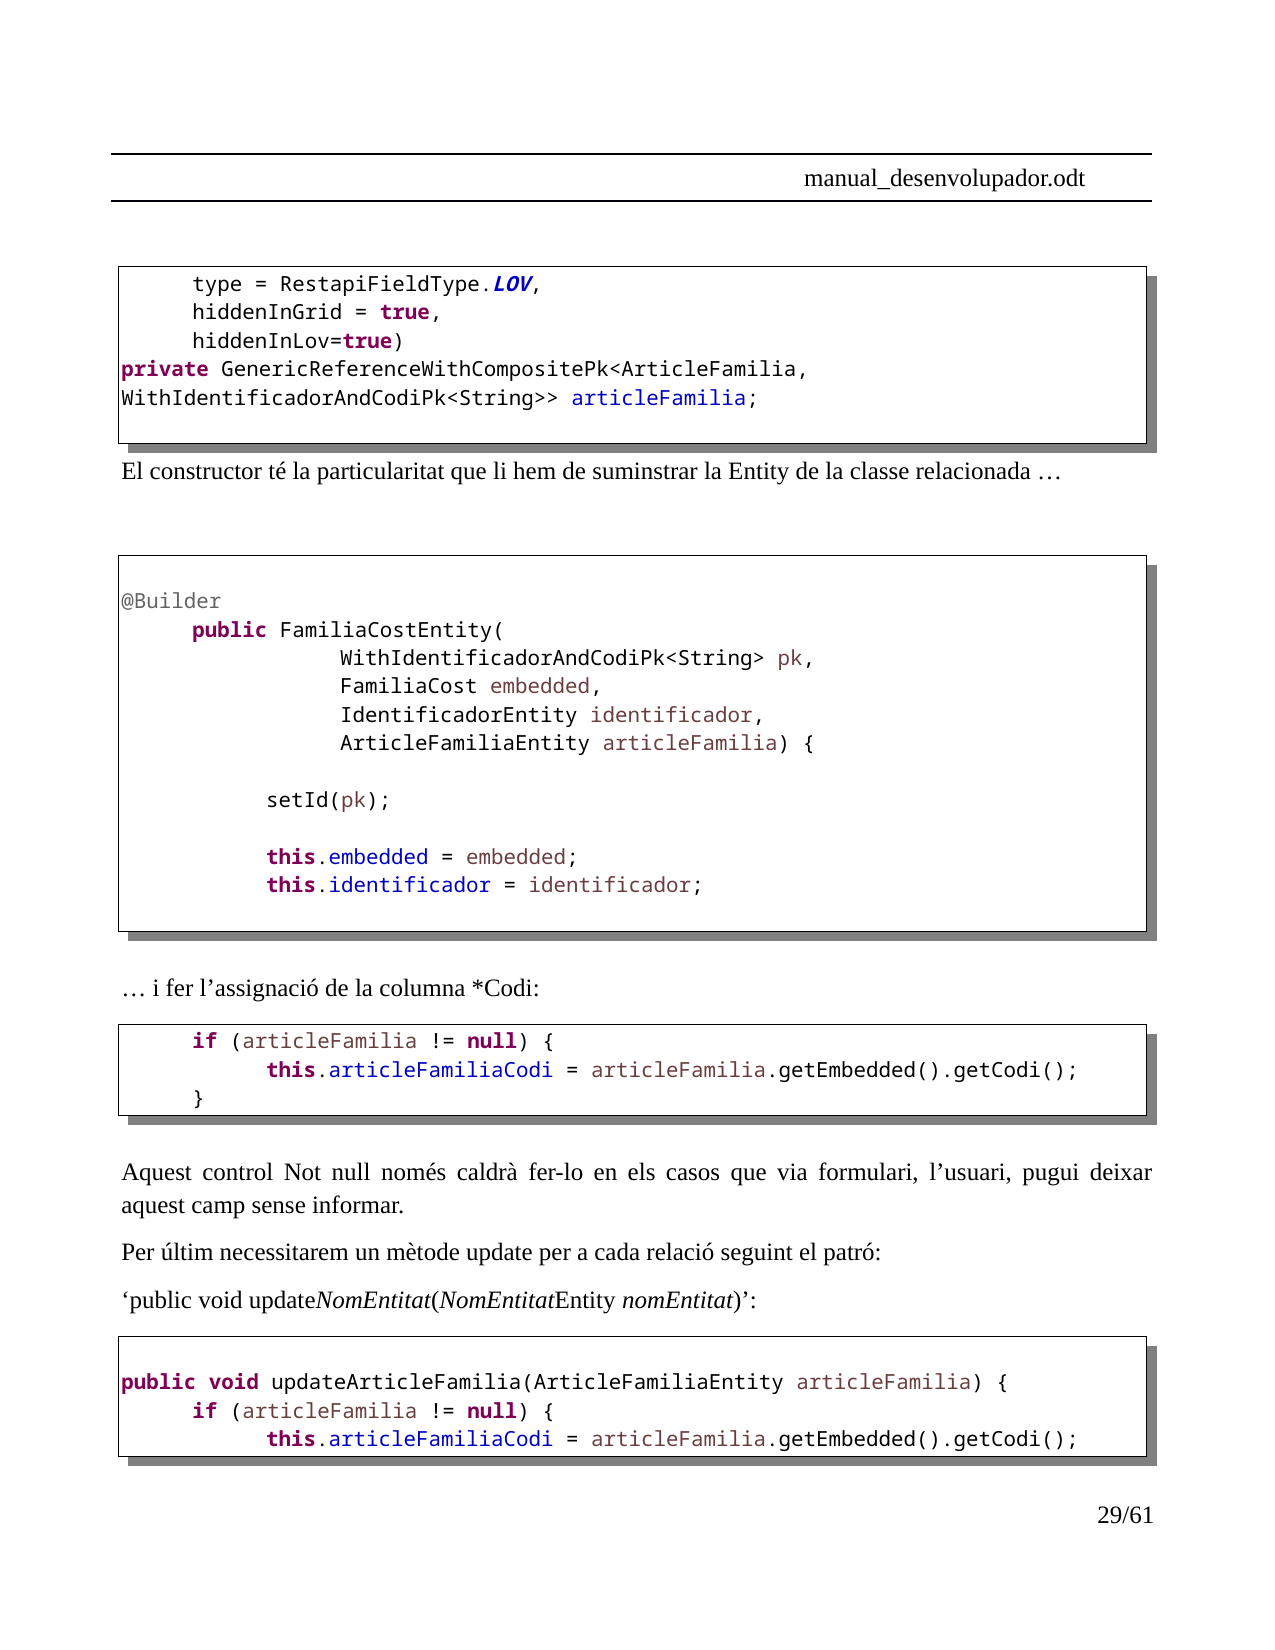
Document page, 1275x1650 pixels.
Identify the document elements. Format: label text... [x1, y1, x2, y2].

text this.articleFamiliaCodi = articleFamilia.getEmbedded().getCodi(); [119, 1421, 1146, 1456]
text this.identificador = identificador; [119, 868, 1146, 899]
text @Builder [119, 583, 1146, 612]
text } [119, 1080, 1146, 1115]
text ‘public void updateNomEntitat(NomEntitatEntity nomEntitat)’: [118, 1282, 1157, 1317]
text this.articleFamiliaCodi = articleFamilia.getEmbedded().getCodi(); [119, 1052, 1146, 1080]
text … i fer l’assignació de la columna *Codi: [118, 973, 1157, 1004]
text type = RestapiFieldType.LOV, [119, 267, 1146, 294]
text hiddenInLov=true) [119, 323, 1146, 351]
text WithIdentificadorAndCodiPk<String> pk, [119, 640, 1146, 668]
text hiddenInGrid = true, [119, 294, 1146, 323]
text setId(pk); [119, 782, 1146, 814]
text Per últim necessitarem un mètode update per a cada relació seguint el patró: [118, 1234, 1157, 1266]
text this.embedded = embedded; [119, 839, 1146, 868]
text IdentificadorEntity identificador, [119, 697, 1146, 725]
text private GenericReferenceWithCompositePk<ArticleFamilia, WithIdentificadorAndCodiPk<String>> articleFamilia; [119, 351, 1146, 411]
text FamiliaCost embedded, [119, 668, 1146, 697]
text El constructor té la particularitat que li hem de suminstrar la Entity de la classe relacionada … [118, 453, 1157, 485]
text ArticleFamiliaEntity articleFamilia) { [119, 725, 1146, 757]
text Aquest control Not null només caldrà fer-lo en els casos que via formulari, l’usuari, pugui deixar aquest camp sense informar. [118, 1157, 1157, 1219]
text public void updateArticleFamilia(ArticleFamiliaEntity articleFamilia) { [119, 1364, 1146, 1393]
text if (articleFamilia != null) { [119, 1025, 1146, 1052]
text if (articleFamilia != null) { [119, 1393, 1146, 1421]
text public FamiliaCostEntity( [119, 612, 1146, 640]
